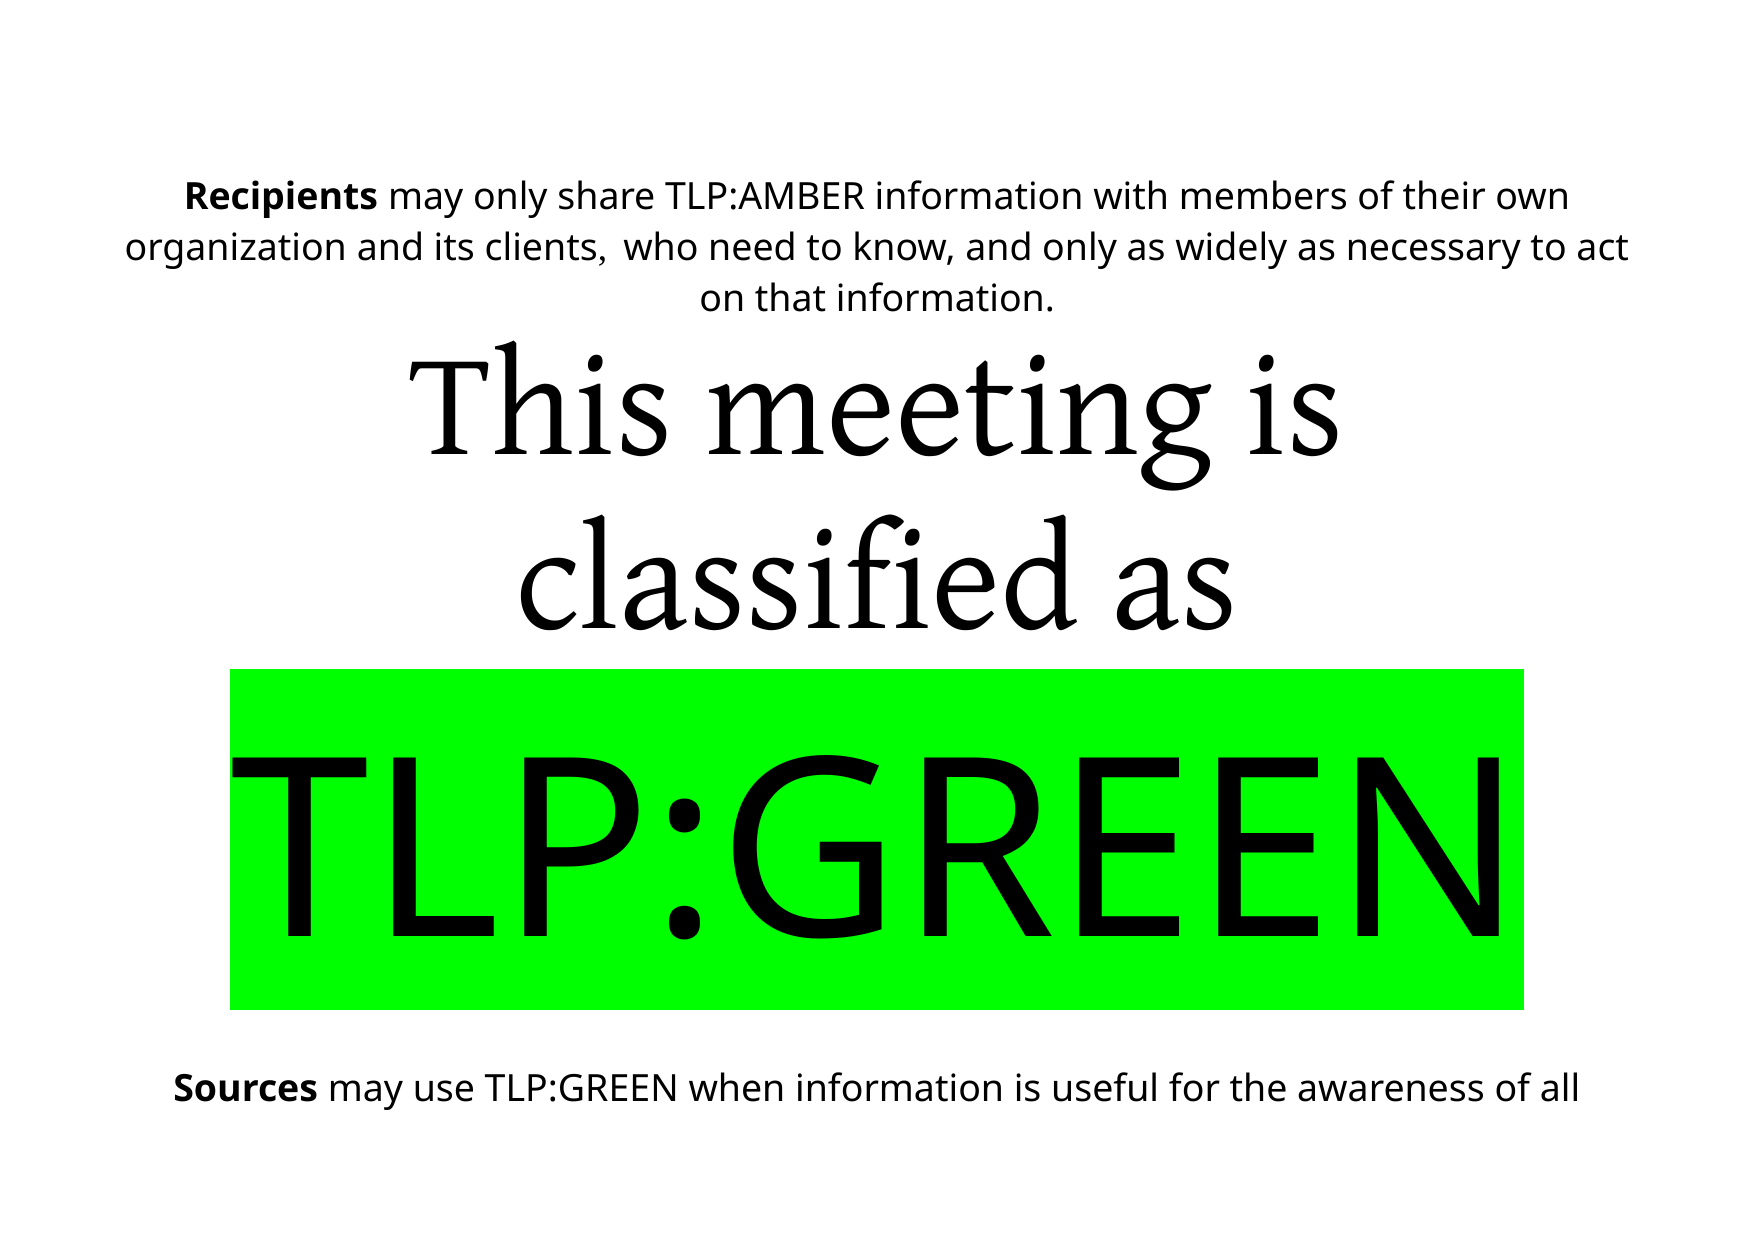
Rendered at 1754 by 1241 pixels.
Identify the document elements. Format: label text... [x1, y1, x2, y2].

text This meeting is classified as [118, 322, 1636, 669]
text Recipients may only share TLP:AMBER information with members of their own organization and its clients, who need to know, and only as widely as necessary to act on that information. [118, 169, 1636, 322]
text TLP:GREEN [118, 669, 1636, 1010]
text Sources may use TLP:GREEN when information is useful for the awareness of all [118, 1061, 1636, 1112]
